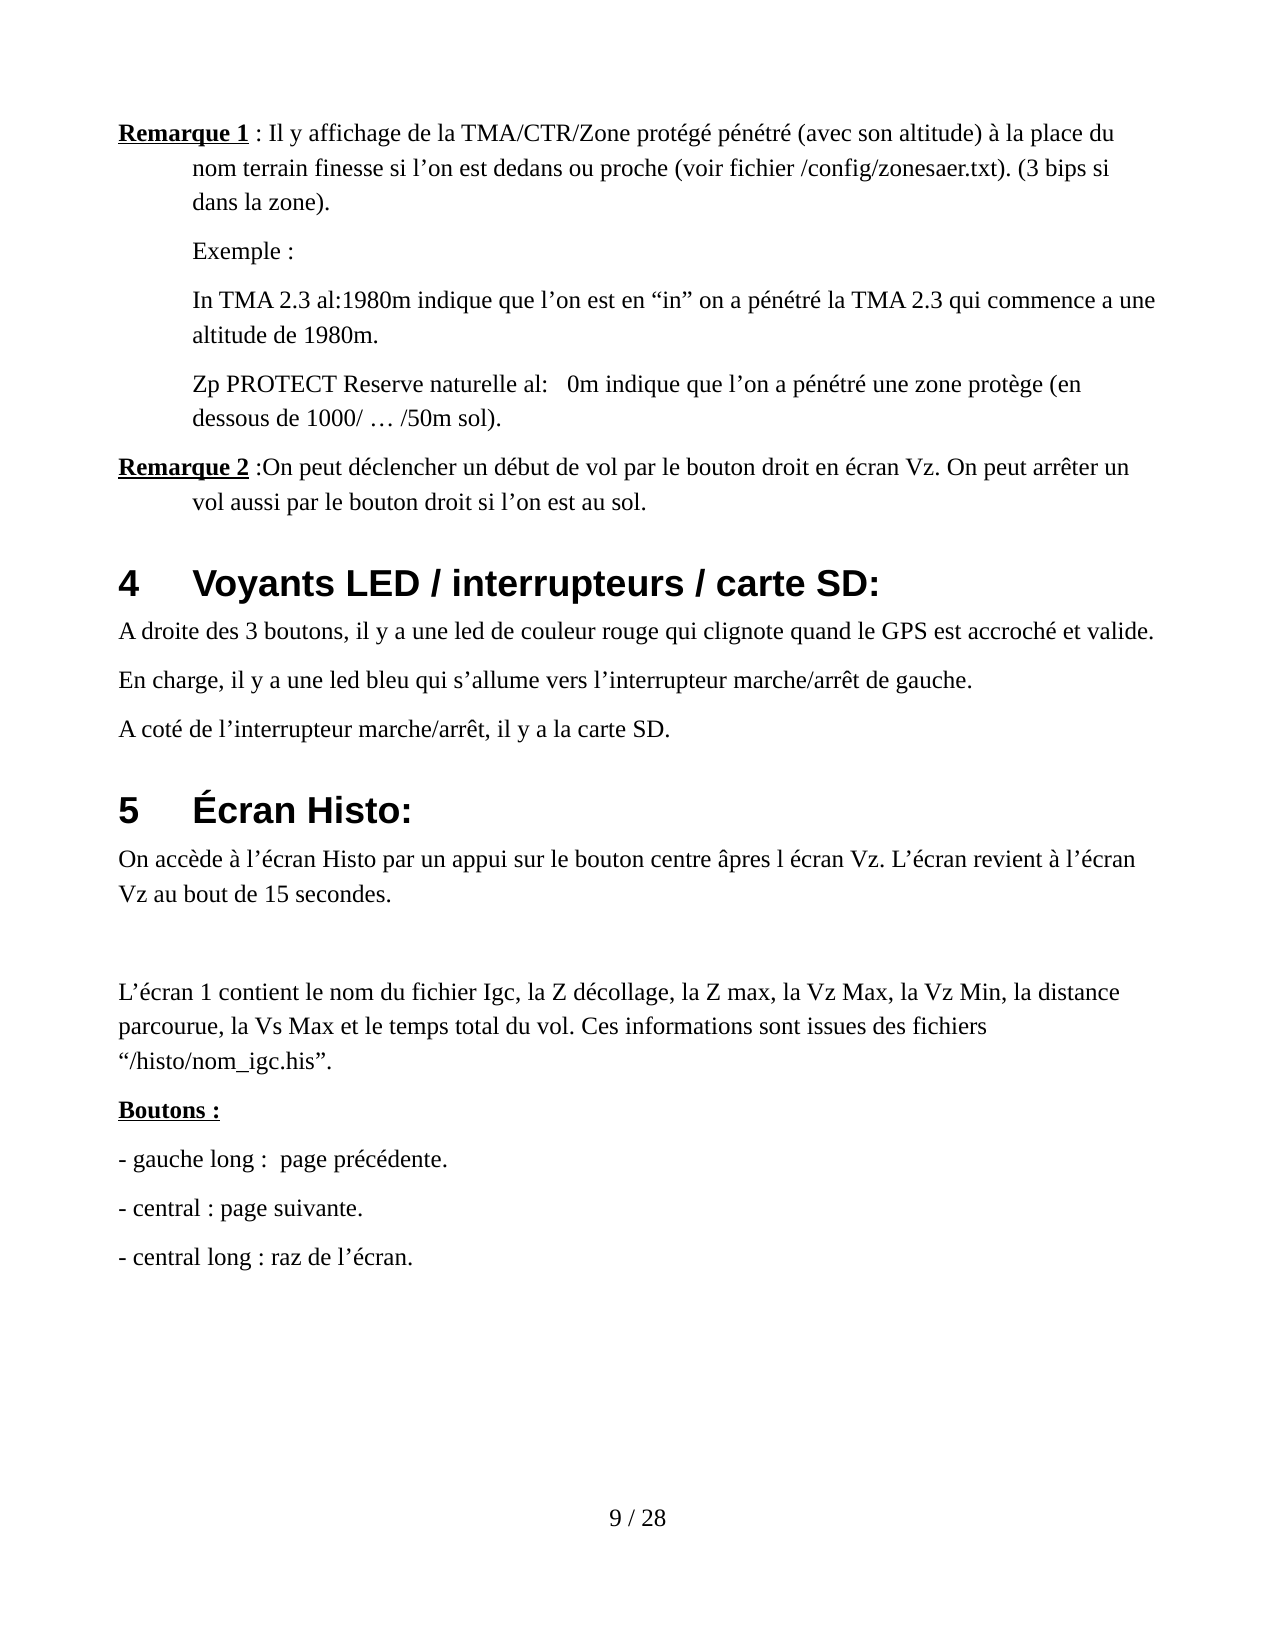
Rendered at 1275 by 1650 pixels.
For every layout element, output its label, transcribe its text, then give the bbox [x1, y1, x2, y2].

text Remarque 1 : Il y affichage de la TMA/CTR/Zone protégé pénétré (avec son altitude) à la place du nom terrain finesse si l’on est dedans ou proche (voir fichier /config/zonesaer.txt). (3 bips si dans la zone). [118, 118, 1157, 216]
text Zp PROTECT Reserve naturelle al: 0m indique que l’on a pénétré une zone protège (en dessous de 1000/ … /50m sol). [118, 369, 1157, 432]
text Boutons : [118, 1095, 1157, 1124]
subtitle Écran Histo: [118, 789, 1157, 832]
subtitle Voyants LED / interrupteurs / carte SD: [118, 561, 1157, 604]
text Remarque 2 :On peut déclencher un début de vol par le bouton droit en écran Vz. On peut arrêter un vol aussi par le bouton droit si l’on est au sol. [118, 452, 1157, 516]
text A droite des 3 boutons, il y a une led de couleur rouge qui clignote quand le GPS est accroché et valide. [118, 616, 1157, 645]
text On accède à l’écran Histo par un appui sur le bouton centre âpres l écran Vz. L’écran revient à l’écran Vz au bout de 15 secondes. [118, 844, 1157, 907]
text A coté de l’interrupteur marche/arrêt, il y a la carte SD. [118, 714, 1157, 743]
text Exemple : [118, 236, 1157, 265]
text - central : page suivante. [118, 1193, 1157, 1222]
text En charge, il y a une led bleu qui s’allume vers l’interrupteur marche/arrêt de gauche. [118, 666, 1157, 694]
text In TMA 2.3 al:1980m indique que l’on est en “in” on a pénétré la TMA 2.3 qui commence a une altitude de 1980m. [118, 285, 1157, 348]
text - gauche long : page précédente. [118, 1144, 1157, 1173]
text - central long : raz de l’écran. [118, 1242, 1157, 1271]
text L’écran 1 contient le nom du fichier Igc, la Z décollage, la Z max, la Vz Max, la Vz Min, la distance parcourue, la Vs Max et le temps total du vol. Ces informations sont issues des fichiers “/histo/nom_igc.his”. [118, 977, 1157, 1074]
